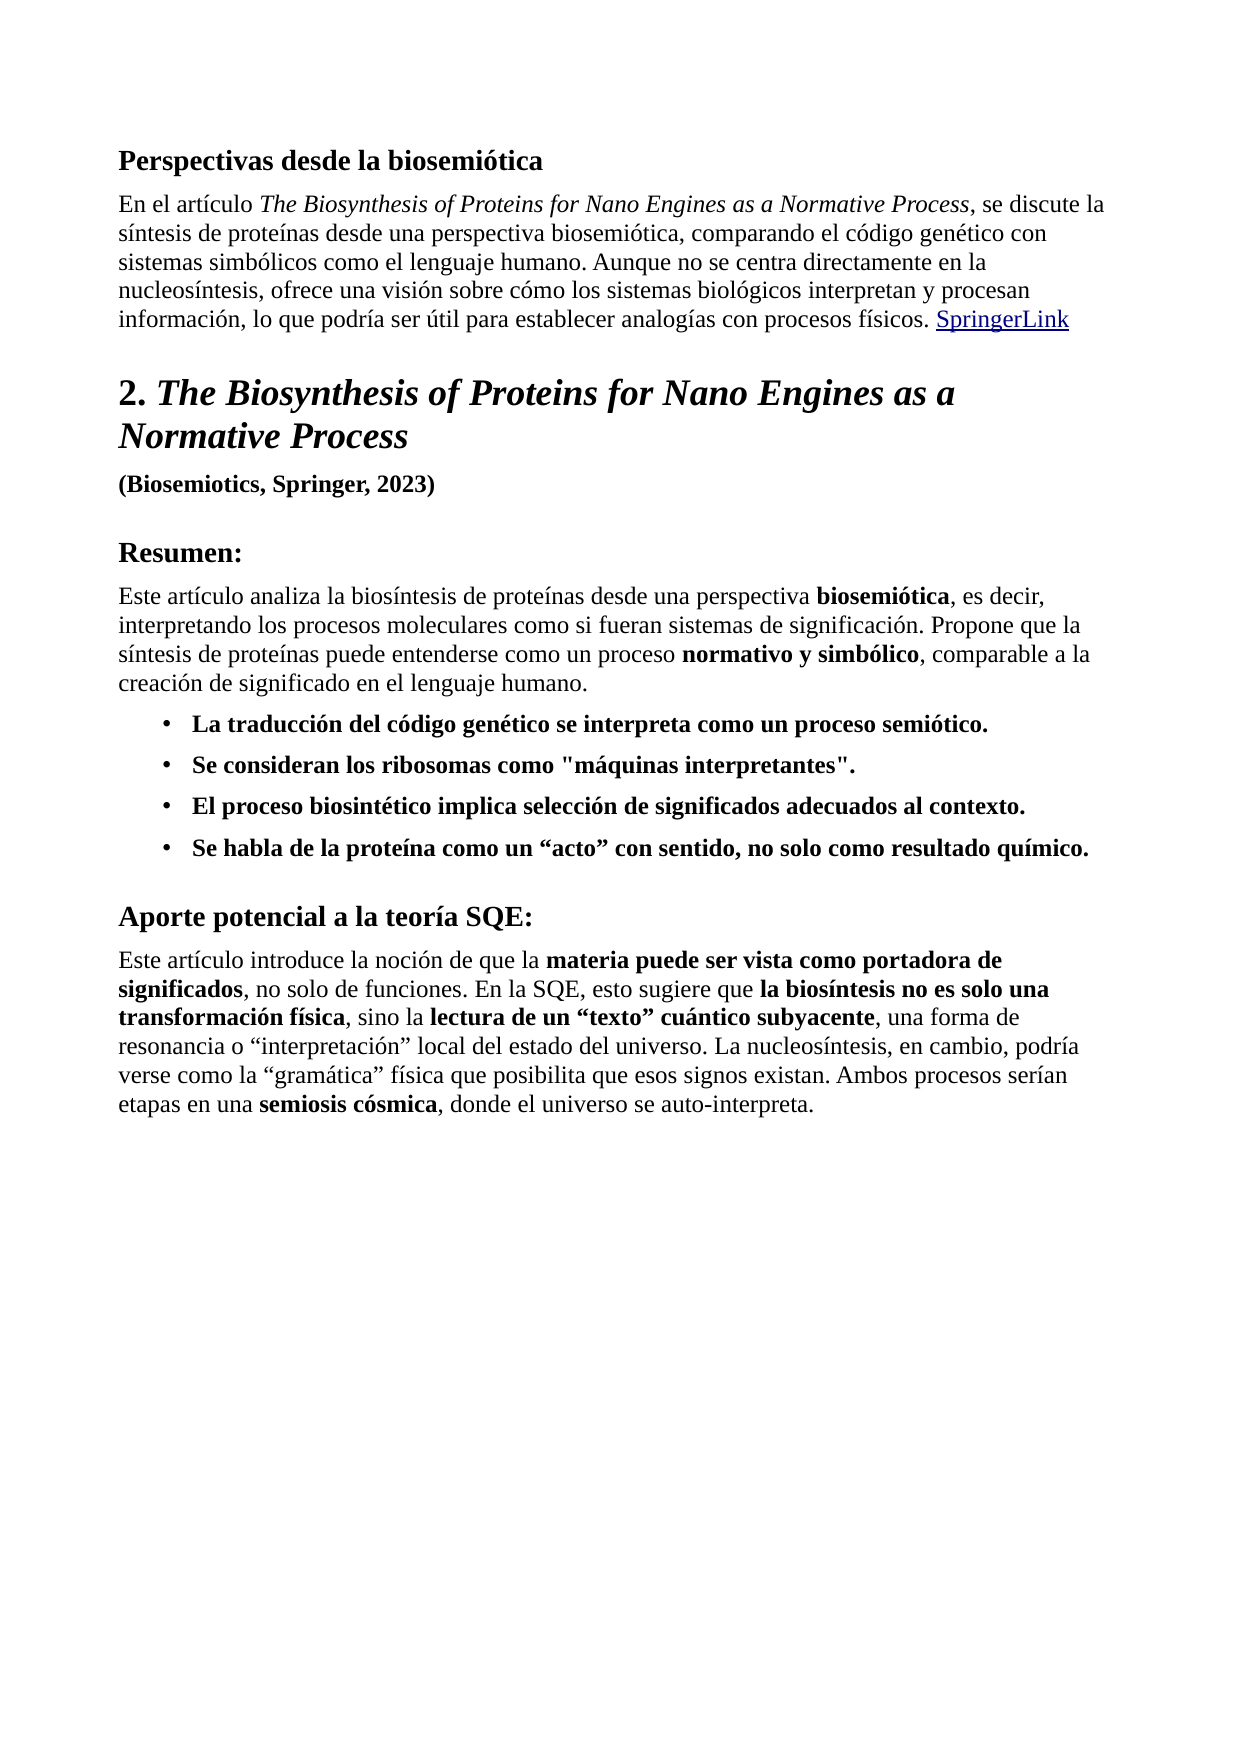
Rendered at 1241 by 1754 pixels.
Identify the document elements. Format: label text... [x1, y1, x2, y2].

subtitle Aporte potencial a la teoría SQE: [118, 899, 1122, 932]
list El proceso biosintético implica selección de significados adecuados al contexto. [162, 791, 1122, 820]
subtitle 2. The Biosynthesis of Proteins for Nano Engines as a Normative Process [118, 370, 1122, 457]
text (Biosemiotics, Springer, 2023) [118, 469, 1122, 498]
list Se habla de la proteína como un “acto” con sentido, no solo como resultado químico. [162, 833, 1122, 861]
text Este artículo introduce la noción de que la materia puede ser vista como portadora de significados, no solo de funciones. En la SQE, esto sugiere que la biosíntesis no es solo una transformación física, sino la lectura de un “texto” cuántico subyacente, una forma de resonancia o “interpretación” local del estado del universo. La nucleosíntesis, en cambio, podría verse como la “gramática” física que posibilita que esos signos existan. Ambos procesos serían etapas en una semiosis cósmica, donde el universo se auto-interpreta. [118, 945, 1122, 1117]
text Este artículo analiza la biosíntesis de proteínas desde una perspectiva biosemiótica, es decir, interpretando los procesos moleculares como si fueran sistemas de significación. Propone que la síntesis de proteínas puede entenderse como un proceso normativo y simbólico, comparable a la creación de significado en el lenguaje humano. [118, 581, 1122, 696]
subtitle Perspectivas desde la biosemiótica [118, 143, 1122, 177]
list La traducción del código genético se interpreta como un proceso semiótico. [162, 709, 1122, 738]
list Se consideran los ribosomas como "máquinas interpretantes". [162, 750, 1122, 779]
text En el artículo The Biosynthesis of Proteins for Nano Engines as a Normative Process, se discute la síntesis de proteínas desde una perspectiva biosemiótica, comparando el código genético con sistemas simbólicos como el lenguaje humano. Aunque no se centra directamente en la nucleosíntesis, ofrece una visión sobre cómo los sistemas biológicos interpretan y procesan información, lo que podría ser útil para establecer analogías con procesos físicos. SpringerLink [118, 189, 1122, 333]
subtitle Resumen: [118, 535, 1122, 569]
